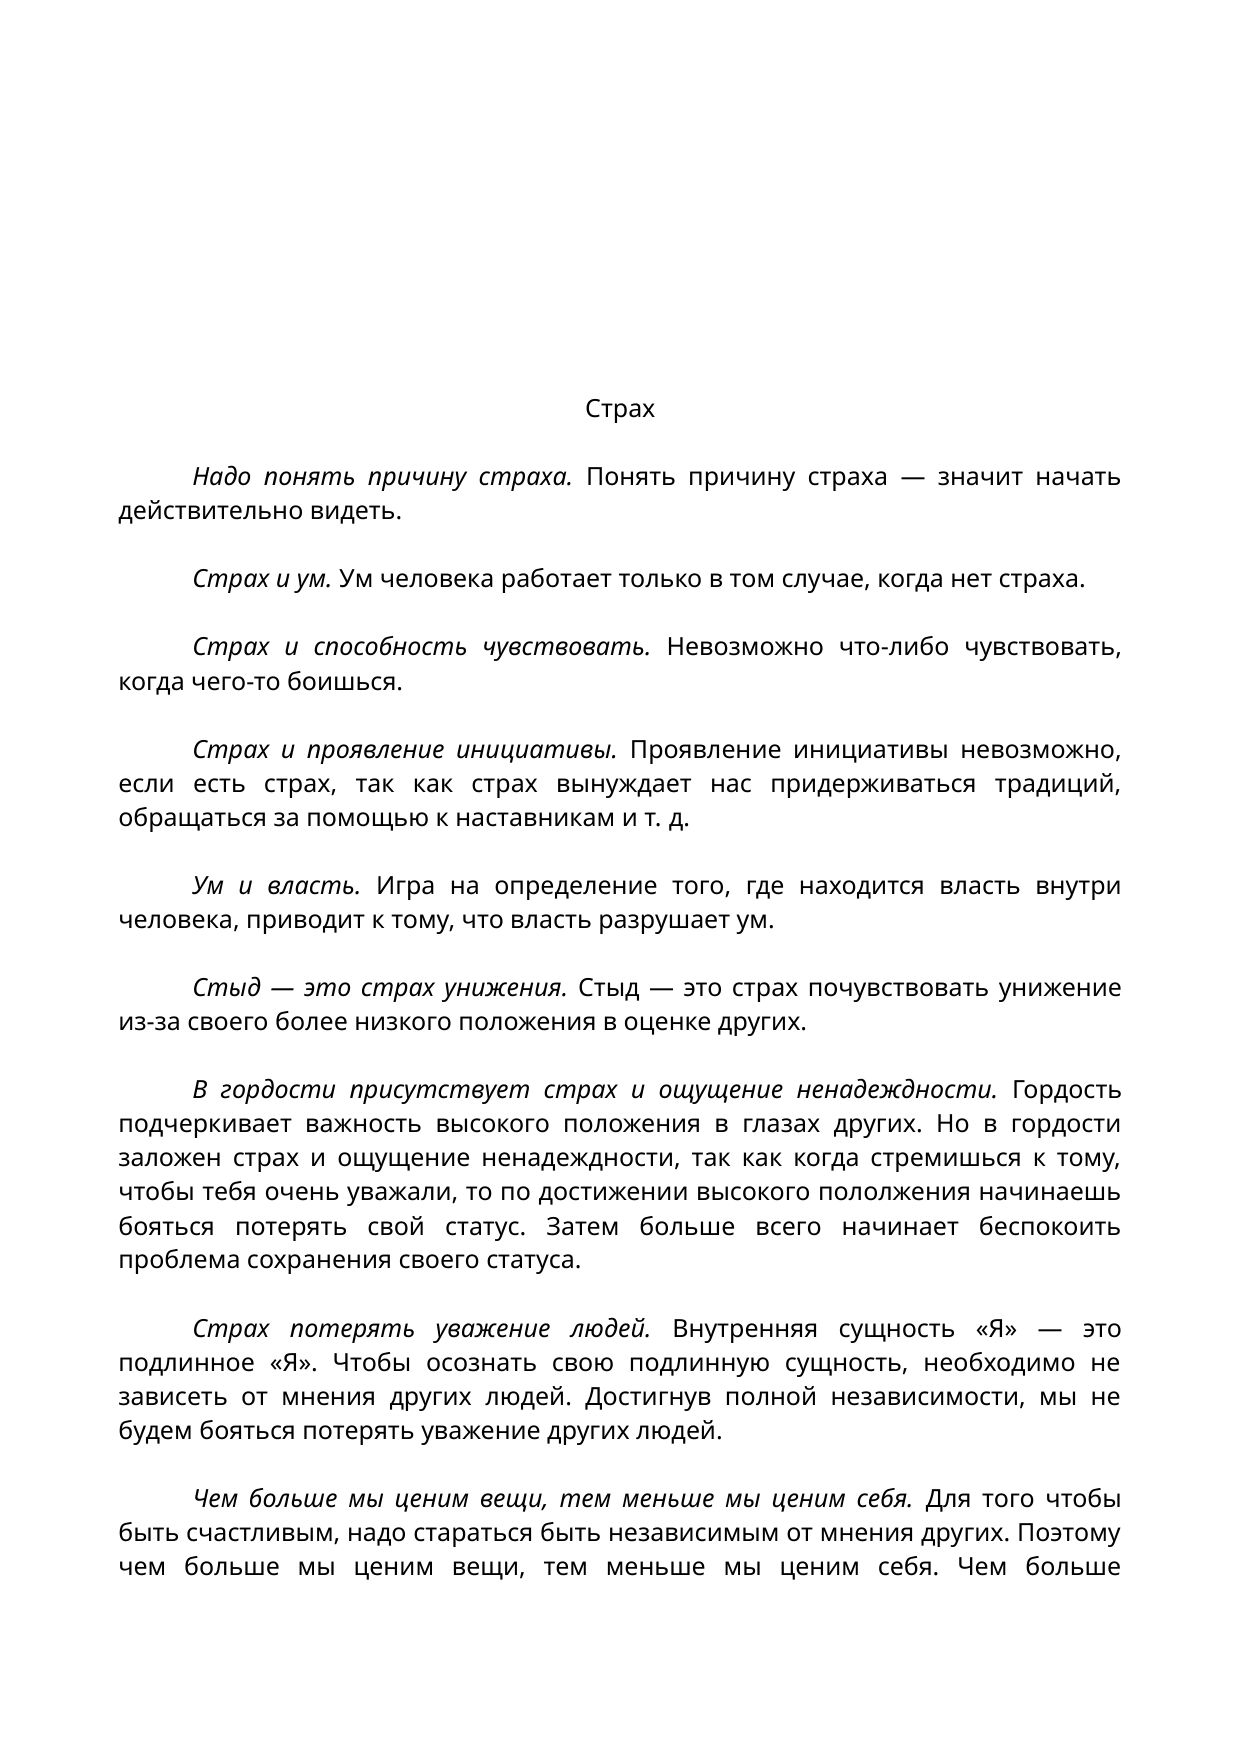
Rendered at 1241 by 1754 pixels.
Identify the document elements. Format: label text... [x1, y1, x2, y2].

text Стыд — это страх унижения. Стыд — это страх почувствовать унижение из-за своего более низкого положения в оценке других. [118, 970, 1122, 1038]
text Страх и способность чувствовать. Невозможно что-либо чувствовать, когда чего-то боишься. [118, 629, 1122, 697]
text Страх и проявление инициативы. Проявление инициативы невозможно, если есть страх, так как страх вынуждает нас придерживаться традиций, обращаться за помощью к наставникам и т. д. [118, 731, 1122, 833]
text Страх [118, 391, 1122, 425]
text Страх потерять уважение людей. Внутренняя сущность «Я» — это подлинное «Я». Чтобы осознать свою подлинную сущность, необходимо не зависеть от мнения других людей. Достигнув полной независимости, мы не будем бояться потерять уважение других людей. [118, 1310, 1122, 1447]
text Надо понять причину страха. Понять причину страха — значит начать действительно видеть. [118, 459, 1122, 527]
text В гордости присутствует страх и ощущение ненадеждности. Гордость подчеркивает важность высокого положения в глазах других. Но в гордости заложен страх и ощущение ненадеждности, так как когда стремишься к тому, чтобы тебя очень уважали, то по достижении высокого пололжения начинаешь бояться потерять свой статус. Затем больше всего начинает беспокоить проблема сохранения своего статуса. [118, 1072, 1122, 1276]
text Страх и ум. Ум человека работает только в том случае, когда нет страха. [118, 561, 1122, 595]
text Чем больше мы ценим вещи, тем меньше мы ценим себя. Для того чтобы быть счастливым, надо стараться быть независимым от мнения других. Поэтому чем больше мы ценим вещи, тем меньше мы ценим себя. Чем больше [118, 1481, 1122, 1583]
text Ум и власть. Игра на определение того, где находится власть внутри человека, приводит к тому, что власть разрушает ум. [118, 867, 1122, 936]
